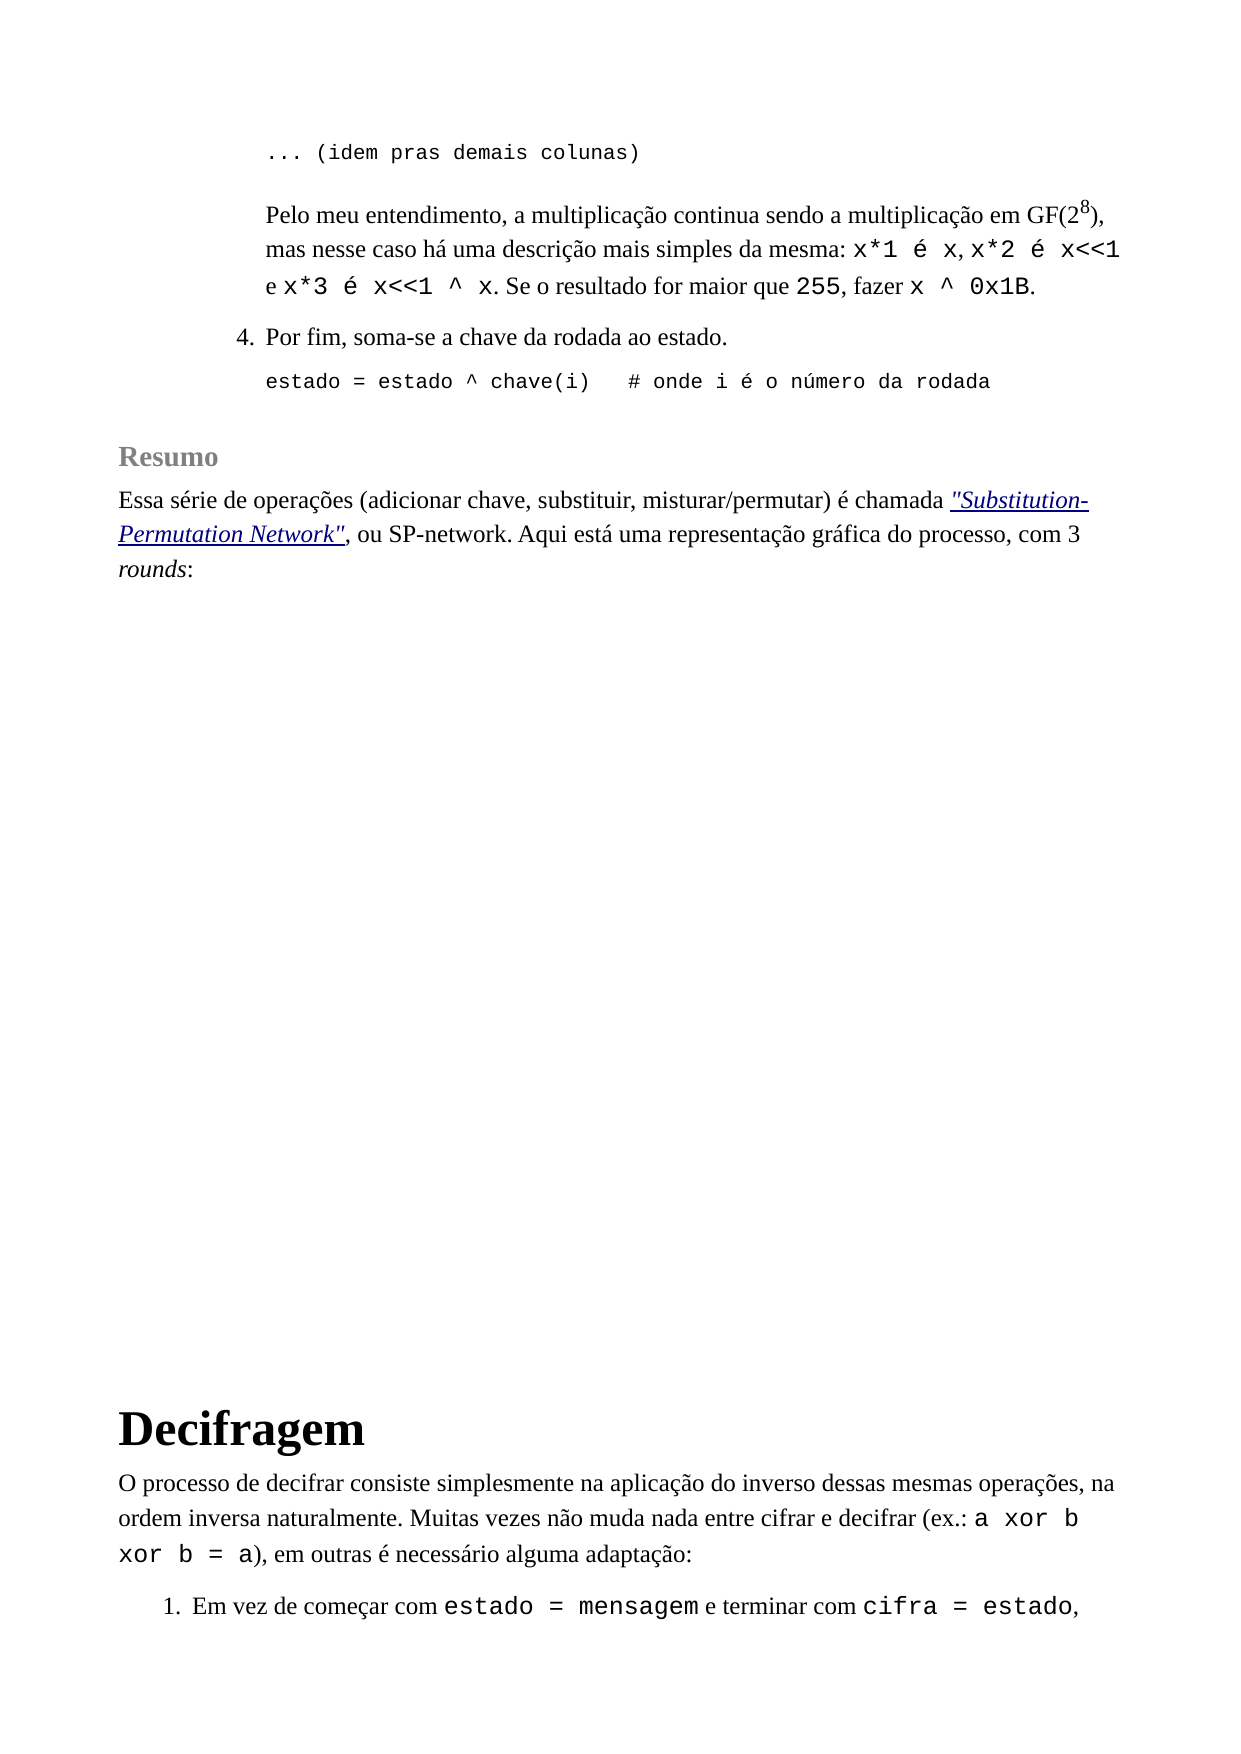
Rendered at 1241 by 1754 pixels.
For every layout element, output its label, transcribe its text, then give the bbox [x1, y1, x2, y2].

list estado = estado ^ chave(i) # onde i é o número da rodada [236, 371, 1122, 395]
list Por fim, soma-se a chave da rodada ao estado. [236, 322, 1122, 351]
text Essa série de operações (adicionar chave, substituir, misturar/permutar) é chamada "Substitution-Permutation Network", ou SP-network. Aqui está uma representação gráfica do processo, com 3 rounds: [118, 485, 1122, 583]
subtitle Resumo [118, 439, 1122, 473]
list Pelo meu entendimento, a multiplicação continua sendo a multiplicação em GF(28), mas nesse caso há uma descrição mais simples da mesma: x*1 é x, x*2 é x<<1 e x*3 é x<<1 ^ x. Se o resultado for maior que 255, fazer x ^ 0x1B. [236, 195, 1122, 302]
list ... (idem pras demais colunas) [236, 142, 1122, 165]
list Em vez de começar com estado = mensagem e terminar com cifra = estado, [162, 1591, 1122, 1622]
text O processo de decifrar consiste simplesmente na aplicação do inverso dessas mesmas operações, na ordem inversa naturalmente. Muitas vezes não muda nada entre cifrar e decifrar (ex.: a xor b xor b = a), em outras é necessário alguma adaptação: [118, 1468, 1122, 1570]
subtitle Decifragem [118, 1398, 1122, 1456]
